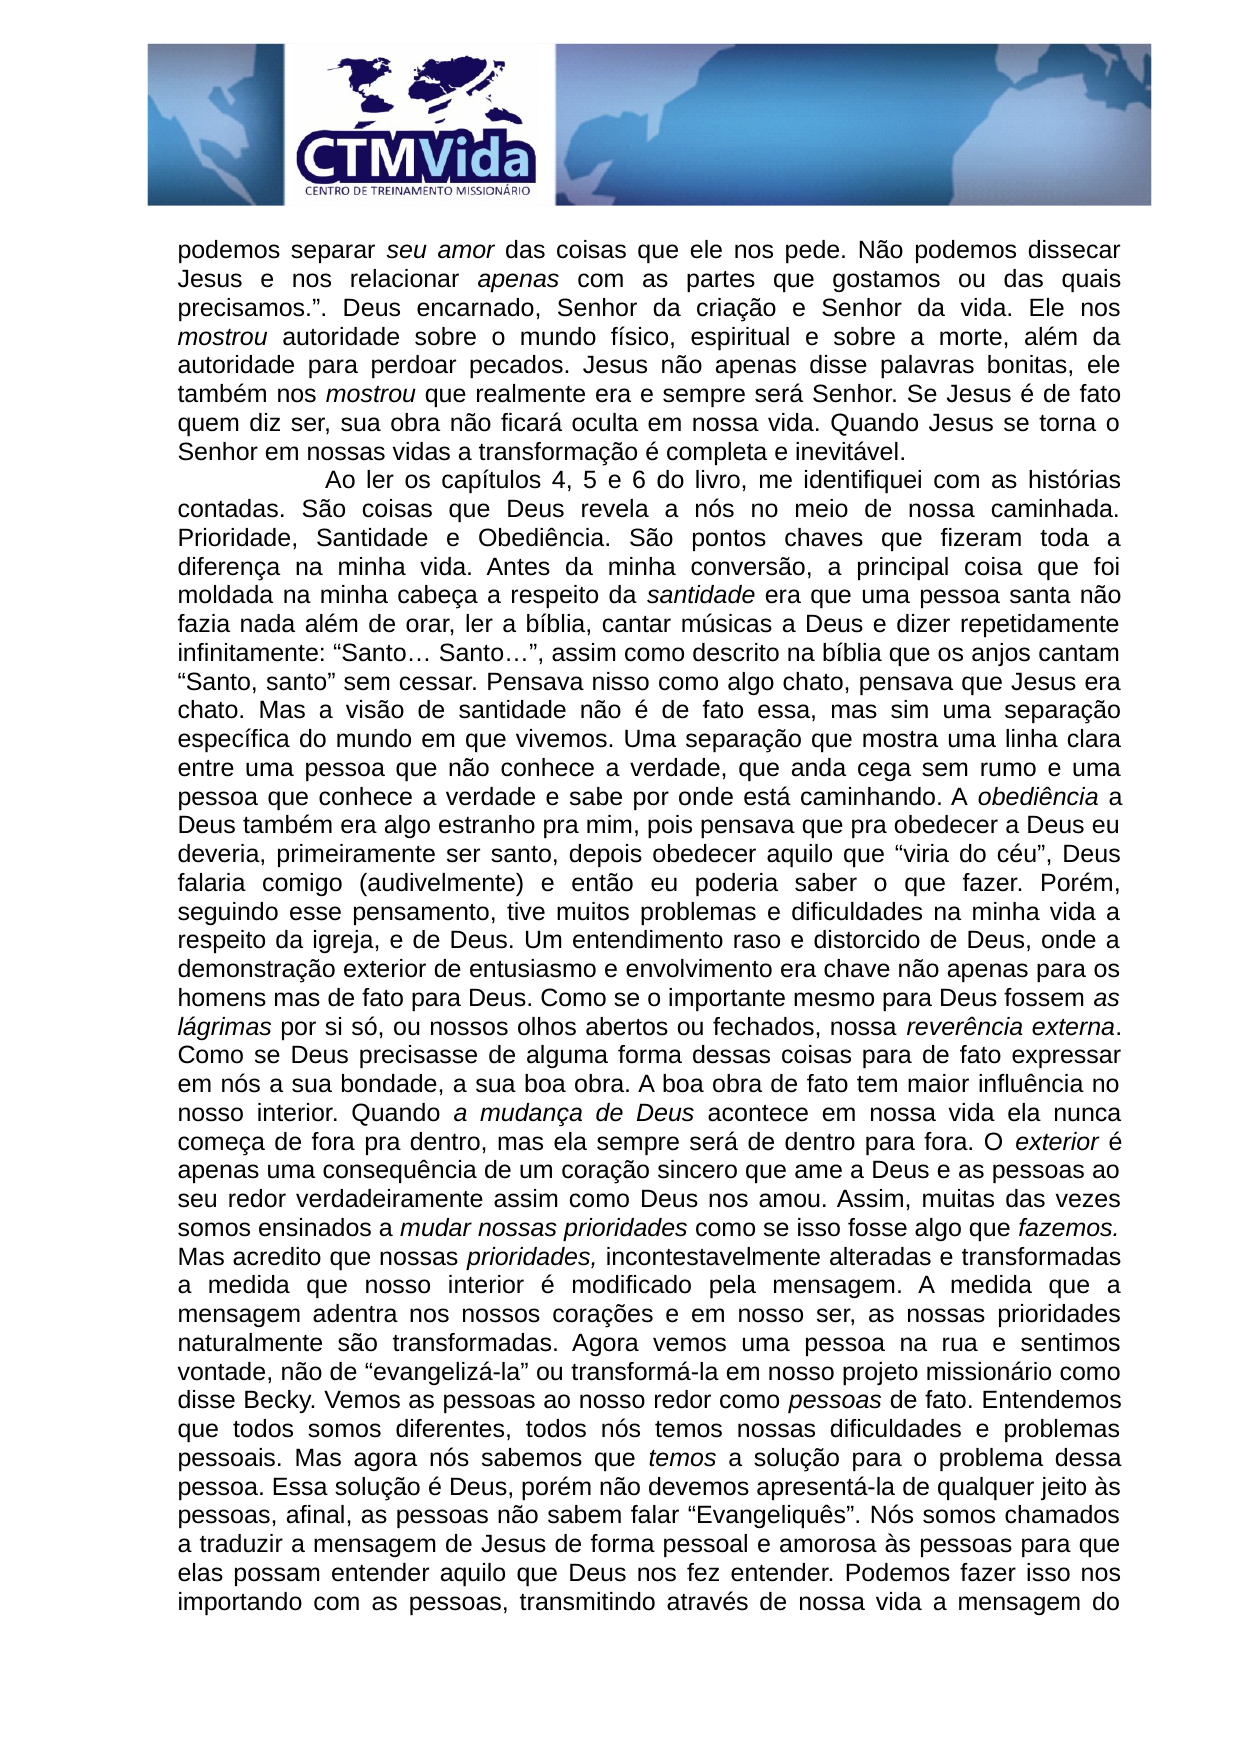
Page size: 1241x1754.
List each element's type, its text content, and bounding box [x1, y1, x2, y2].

text podemos separar seu amor das coisas que ele nos pede. Não podemos dissecar Jesus e nos relacionar apenas com as partes que gostamos ou das quais precisamos.”. Deus encarnado, Senhor da criação e Senhor da vida. Ele nos mostrou autoridade sobre o mundo físico, espiritual e sobre a morte, além da autoridade para perdoar pecados. Jesus não apenas disse palavras bonitas, ele também nos mostrou que realmente era e sempre será Senhor. Se Jesus é de fato quem diz ser, sua obra não ficará oculta em nossa vida. Quando Jesus se torna o Senhor em nossas vidas a transformação é completa e inevitável. [177, 235, 1122, 465]
text Ao ler os capítulos 4, 5 e 6 do livro, me identifiquei com as histórias contadas. São coisas que Deus revela a nós no meio de nossa caminhada. Prioridade, Santidade e Obediência. São pontos chaves que fizeram toda a diferença na minha vida. Antes da minha conversão, a principal coisa que foi moldada na minha cabeça a respeito da santidade era que uma pessoa santa não fazia nada além de orar, ler a bíblia, cantar músicas a Deus e dizer repetidamente infinitamente: “Santo… Santo…”, assim como descrito na bíblia que os anjos cantam “Santo, santo” sem cessar. Pensava nisso como algo chato, pensava que Jesus era chato. Mas a visão de santidade não é de fato essa, mas sim uma separação específica do mundo em que vivemos. Uma separação que mostra uma linha clara entre uma pessoa que não conhece a verdade, que anda cega sem rumo e uma pessoa que conhece a verdade e sabe por onde está caminhando. A obediência a Deus também era algo estranho pra mim, pois pensava que pra obedecer a Deus eu deveria, primeiramente ser santo, depois obedecer aquilo que “viria do céu”, Deus falaria comigo (audivelmente) e então eu poderia saber o que fazer. Porém, seguindo esse pensamento, tive muitos problemas e dificuldades na minha vida a respeito da igreja, e de Deus. Um entendimento raso e distorcido de Deus, onde a demonstração exterior de entusiasmo e envolvimento era chave não apenas para os homens mas de fato para Deus. Como se o importante mesmo para Deus fossem as lágrimas por si só, ou nossos olhos abertos ou fechados, nossa reverência externa. Como se Deus precisasse de alguma forma dessas coisas para de fato expressar em nós a sua bondade, a sua boa obra. A boa obra de fato tem maior influência no nosso interior. Quando a mudança de Deus acontece em nossa vida ela nunca começa de fora pra dentro, mas ela sempre será de dentro para fora. O exterior é apenas uma consequência de um coração sincero que ame a Deus e as pessoas ao seu redor verdadeiramente assim como Deus nos amou. Assim, muitas das vezes somos ensinados a mudar nossas prioridades como se isso fosse algo que fazemos. Mas acredito que nossas prioridades, incontestavelmente alteradas e transformadas a medida que nosso interior é modificado pela mensagem. A medida que a mensagem adentra nos nossos corações e em nosso ser, as nossas prioridades naturalmente são transformadas. Agora vemos uma pessoa na rua e sentimos vontade, não de “evangelizá-la” ou transformá-la em nosso projeto missionário como disse Becky. Vemos as pessoas ao nosso redor como pessoas de fato. Entendemos que todos somos diferentes, todos nós temos nossas dificuldades e problemas pessoais. Mas agora nós sabemos que temos a solução para o problema dessa pessoa. Essa solução é Deus, porém não devemos apresentá-la de qualquer jeito às pessoas, afinal, as pessoas não sabem falar “Evangeliquês”. Nós somos chamados a traduzir a mensagem de Jesus de forma pessoal e amorosa às pessoas para que elas possam entender aquilo que Deus nos fez entender. Podemos fazer isso nos importando com as pessoas, transmitindo através de nossa vida a mensagem do [177, 465, 1122, 1615]
picture [147, 43, 1152, 206]
